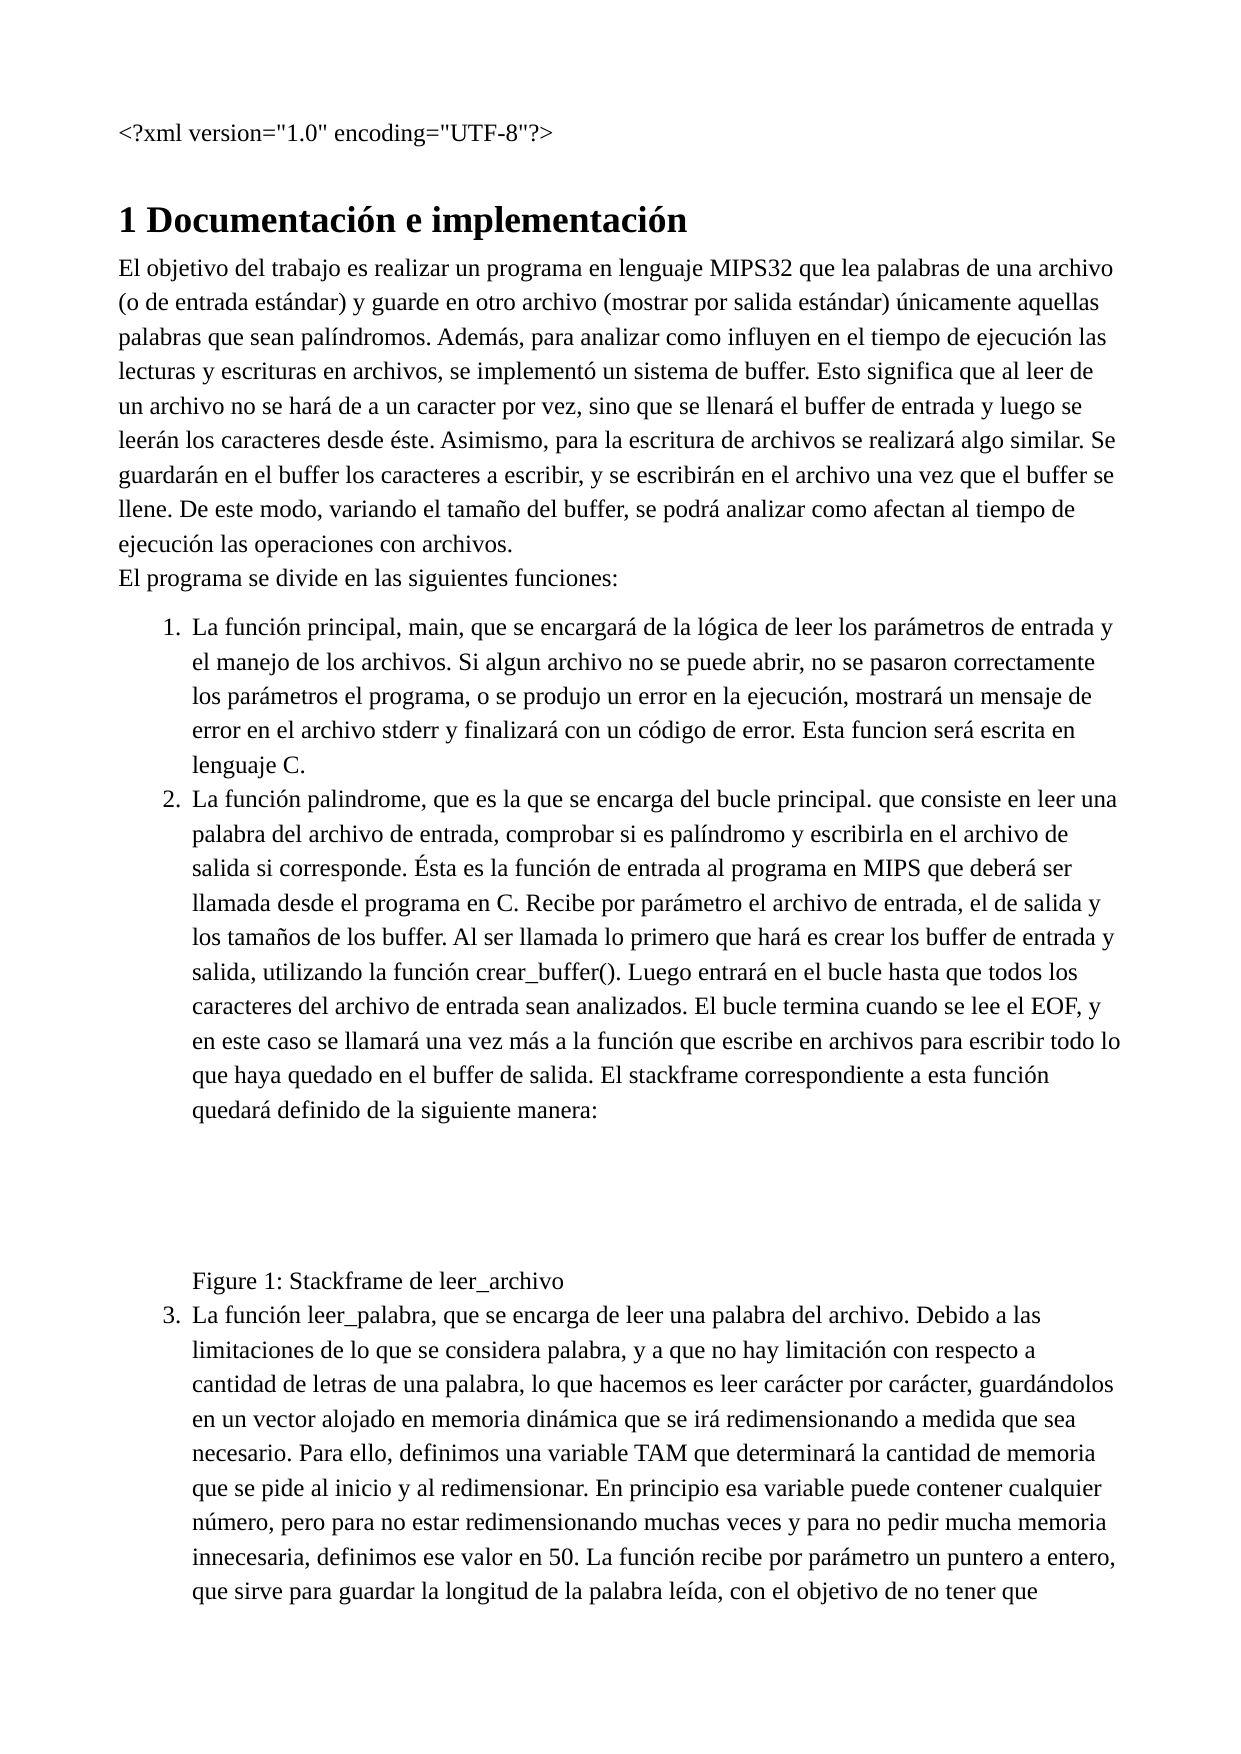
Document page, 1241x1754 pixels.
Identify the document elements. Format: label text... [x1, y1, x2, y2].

list Figure 1: Stackframe de leer_archivo [162, 1266, 1122, 1295]
text <?xml version="1.0" encoding="UTF-8"?> [118, 118, 1122, 147]
list La función palindrome, que es la que se encarga del bucle principal. que consiste en leer una palabra del archivo de entrada, comprobar si es palíndromo y escribirla en el archivo de salida si corresponde. Ésta es la función de entrada al programa en MIPS que deberá ser llamada desde el programa en C. Recibe por parámetro el archivo de entrada, el de salida y los tamaños de los buffer. Al ser llamada lo primero que hará es crear los buffer de entrada y salida, utilizando la función crear_buffer(). Luego entrará en el bucle hasta que todos los caracteres del archivo de entrada sean analizados. El bucle termina cuando se lee el EOF, y en este caso se llamará una vez más a la función que escribe en archivos para escribir todo lo que haya quedado en el buffer de salida. El stackframe correspondiente a esta función quedará definido de la siguiente manera: [162, 784, 1122, 1124]
list La función leer_palabra, que se encarga de leer una palabra del archivo. Debido a las limitaciones de lo que se considera palabra, y a que no hay limitación con respecto a cantidad de letras de una palabra, lo que hacemos es leer carácter por carácter, guardándolos en un vector alojado en memoria dinámica que se irá redimensionando a medida que sea necesario. Para ello, definimos una variable TAM que determinará la cantidad de memoria que se pide al inicio y al redimensionar. En principio esa variable puede contener cualquier número, pero para no estar redimensionando muchas veces y para no pedir mucha memoria innecesaria, definimos ese valor en 50. La función recibe por parámetro un puntero a entero, que sirve para guardar la longitud de la palabra leída, con el objetivo de no tener que [162, 1300, 1122, 1605]
text El programa se divide en las siguientes funciones: [118, 563, 1122, 592]
text El objetivo del trabajo es realizar un programa en lenguaje MIPS32 que lea palabras de una archivo (o de entrada estándar) y guarde en otro archivo (mostrar por salida estándar) únicamente aquellas palabras que sean palíndromos. Además, para analizar como influyen en el tiempo de ejecución las lecturas y escrituras en archivos, se implementó un sistema de buffer. Esto significa que al leer de un archivo no se hará de a un caracter por vez, sino que se llenará el buffer de entrada y luego se leerán los caracteres desde éste. Asimismo, para la escritura de archivos se realizará algo similar. Se guardarán en el buffer los caracteres a escribir, y se escribirán en el archivo una vez que el buffer se llene. De este modo, variando el tamaño del buffer, se podrá analizar como afectan al tiempo de ejecución las operaciones con archivos. [118, 253, 1122, 557]
subtitle 1 Documentación e implementación [118, 197, 1122, 240]
list La función principal, main, que se encargará de la lógica de leer los parámetros de entrada y el manejo de los archivos. Si algun archivo no se puede abrir, no se pasaron correctamente los parámetros el programa, o se produjo un error en la ejecución, mostrará un mensaje de error en el archivo stderr y finalizará con un código de error. Esta funcion será escrita en lenguaje C. [162, 612, 1122, 779]
